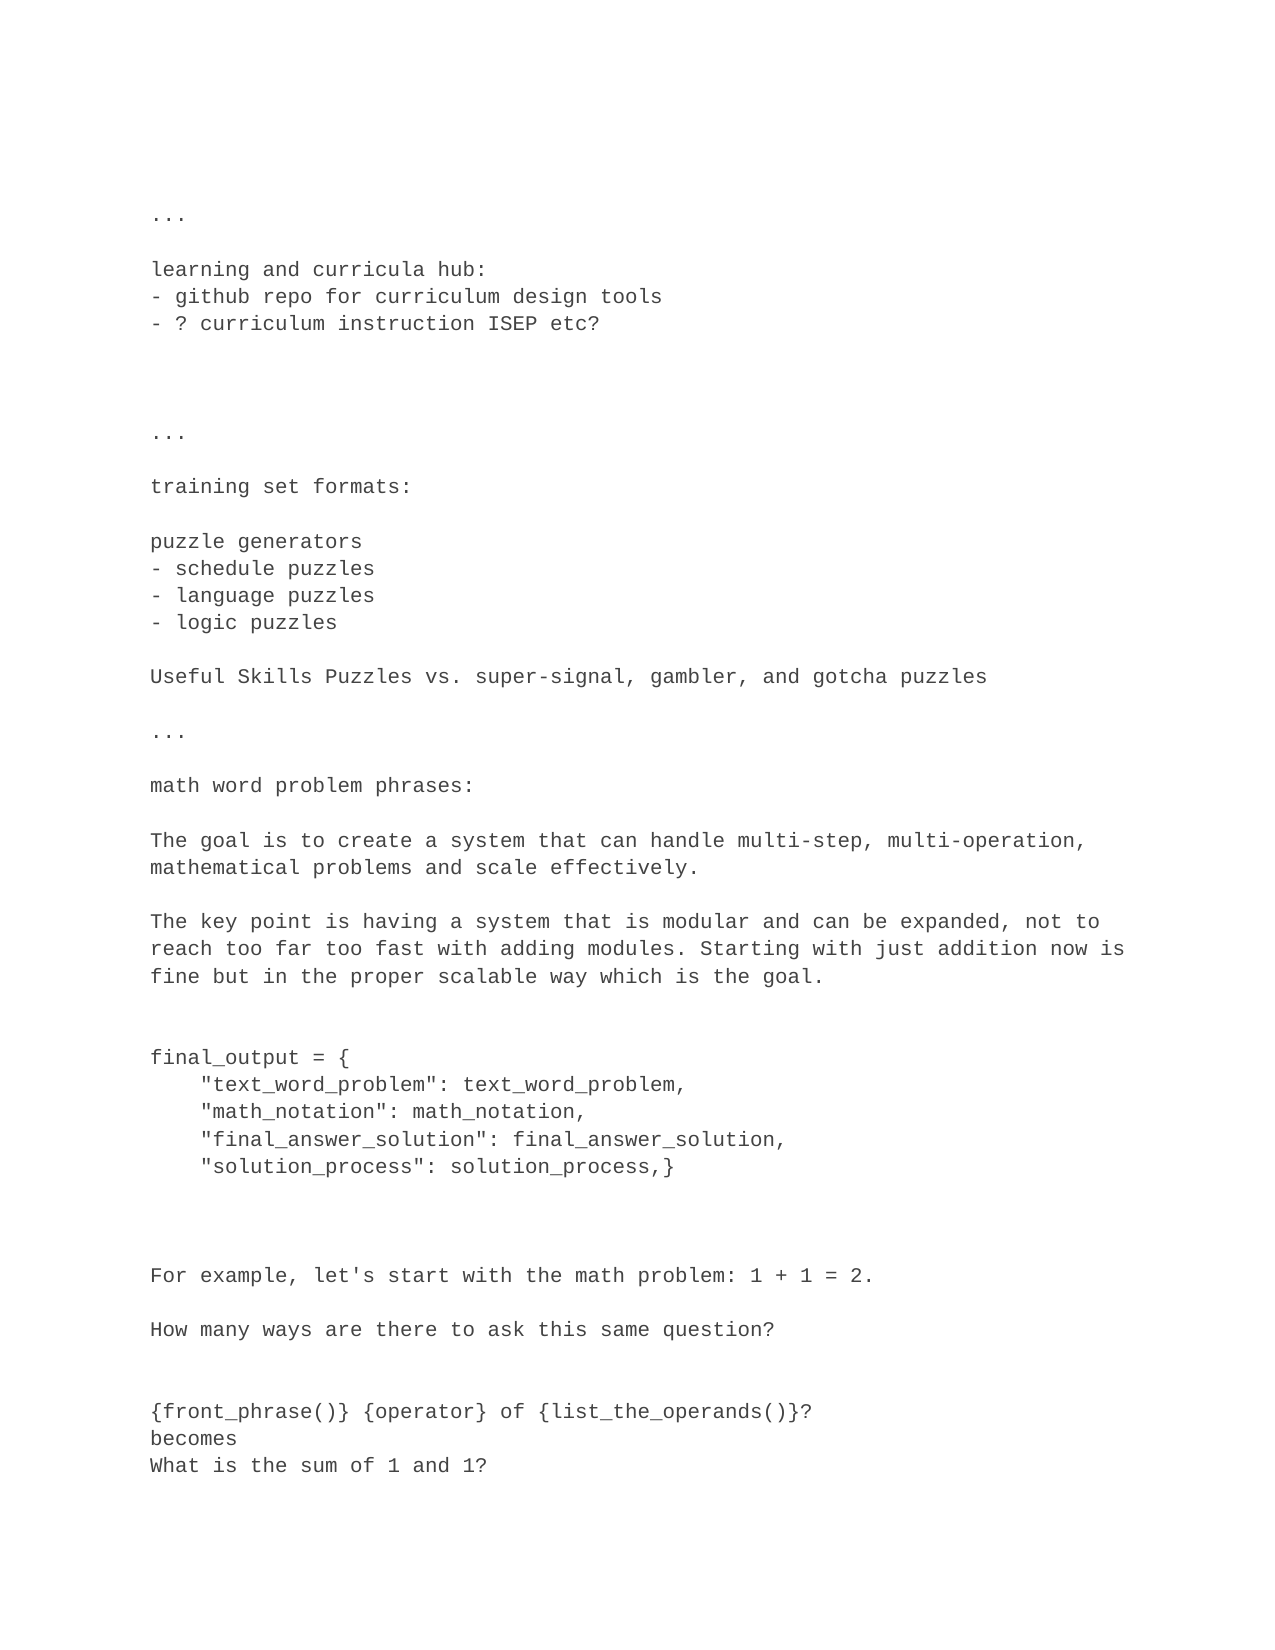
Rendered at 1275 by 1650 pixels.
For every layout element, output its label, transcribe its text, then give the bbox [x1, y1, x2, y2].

text "final_answer_solution": final_answer_solution, [150, 1129, 1125, 1152]
text final_output = { [150, 1047, 1125, 1071]
text puzzle generators [150, 531, 1125, 554]
text training set formats: [150, 476, 1125, 500]
text "text_word_problem": text_word_problem, [150, 1074, 1125, 1098]
text ... [150, 204, 1125, 228]
text For example, let's start with the math problem: 1 + 1 = 2. [150, 1265, 1125, 1288]
text "solution_process": solution_process,} [150, 1156, 1125, 1179]
text math word problem phrases: [150, 775, 1125, 799]
text What is the sum of 1 and 1? [150, 1455, 1125, 1479]
text ... [150, 422, 1125, 446]
text - ? curriculum instruction ISEP etc? [150, 313, 1125, 337]
text learning and curricula hub: [150, 259, 1125, 282]
text ... [150, 721, 1125, 744]
text - logic puzzles [150, 612, 1125, 636]
text "math_notation": math_notation, [150, 1102, 1125, 1125]
text - language puzzles [150, 585, 1125, 609]
text becomes [150, 1428, 1125, 1451]
text How many ways are there to ask this same question? [150, 1319, 1125, 1343]
text Useful Skills Puzzles vs. super-signal, gambler, and gotcha puzzles [150, 667, 1125, 690]
text The key point is having a system that is modular and can be expanded, not to reach too far too fast with adding modules. Starting with just addition now is fine but in the proper scalable way which is the goal. [150, 911, 1125, 989]
text The goal is to create a system that can handle multi-step, multi-operation, mathematical problems and scale effectively. [150, 830, 1125, 881]
text - schedule puzzles [150, 558, 1125, 581]
text {front_phrase()} {operator} of {list_the_operands()}? [150, 1401, 1125, 1424]
text - github repo for curriculum design tools [150, 286, 1125, 309]
